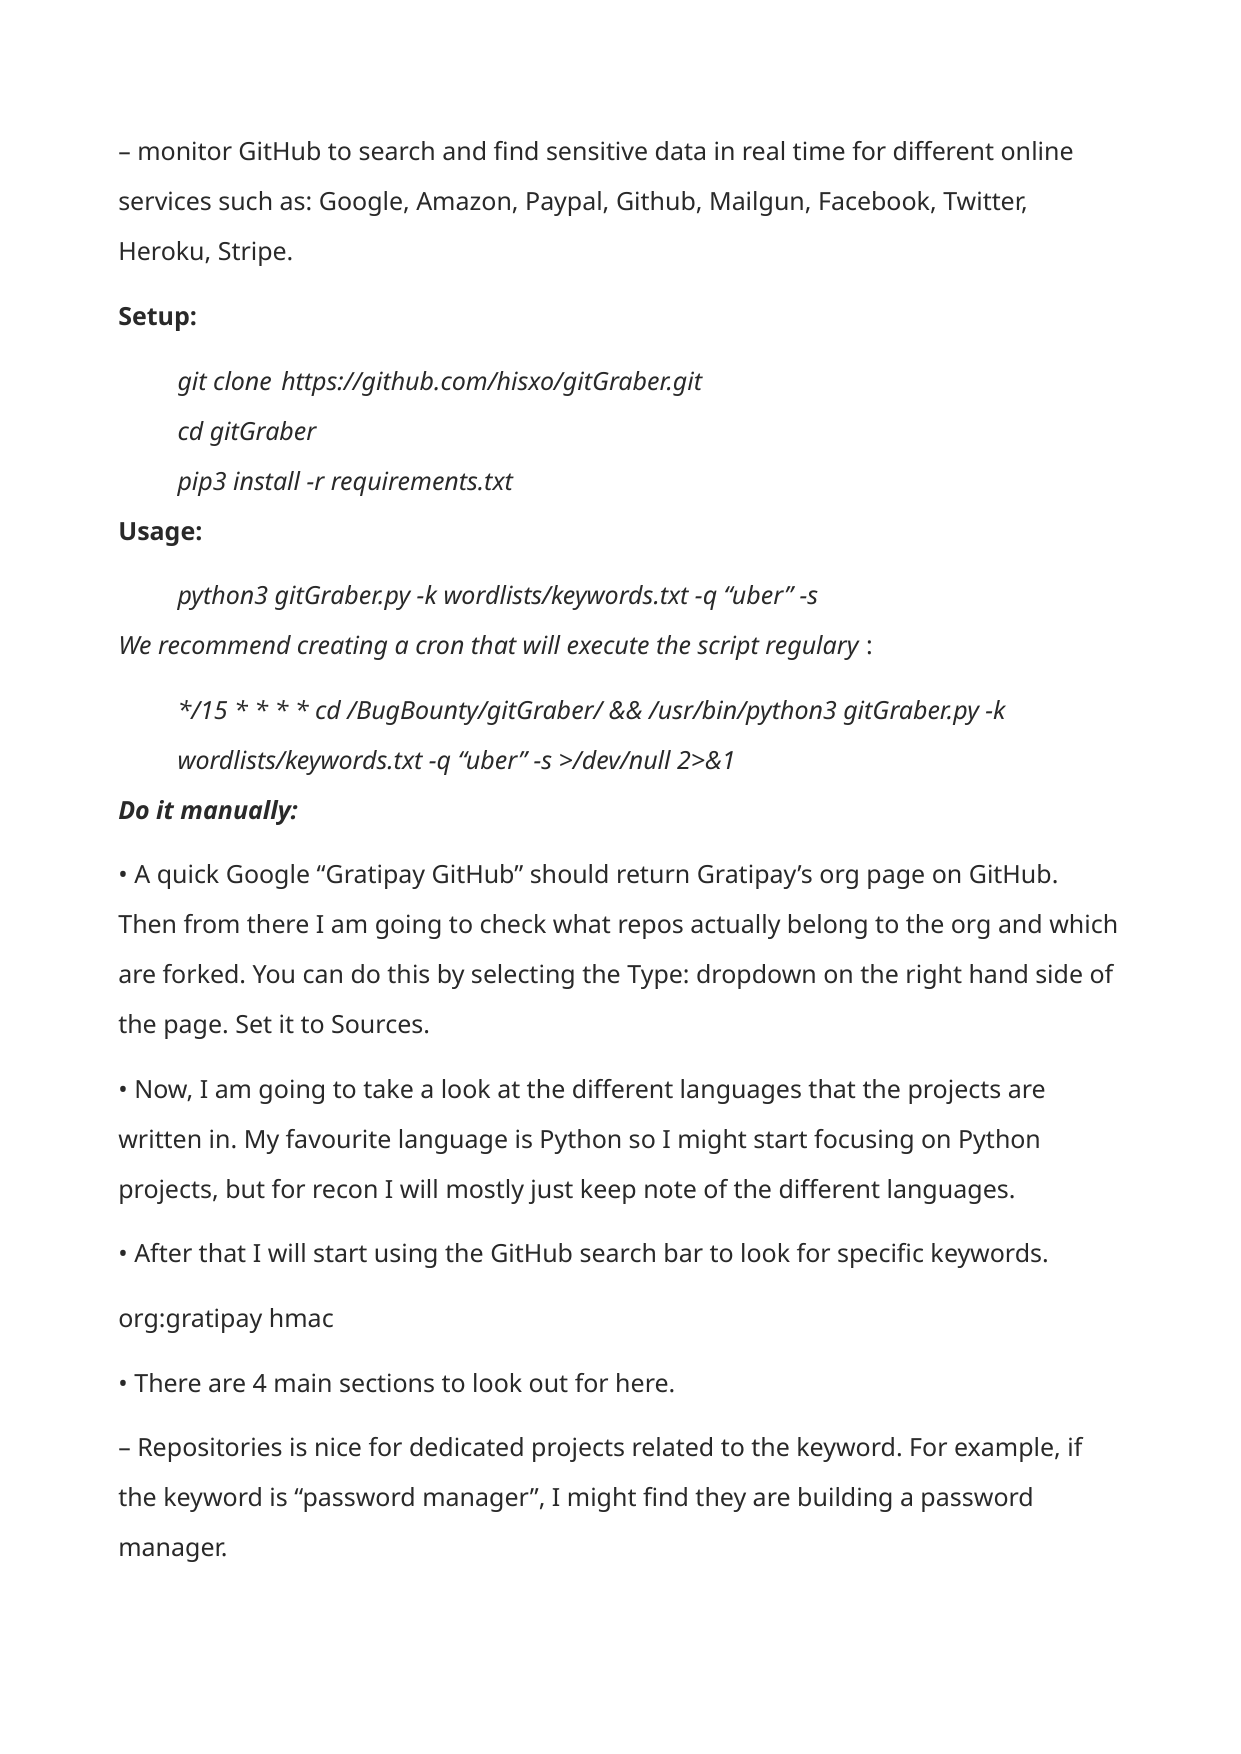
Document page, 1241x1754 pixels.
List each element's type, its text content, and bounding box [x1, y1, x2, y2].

text – monitor GitHub to search and find sensitive data in real time for different online services such as: Google, Amazon, Paypal, Github, Mailgun, Facebook, Twitter, Heroku, Stripe. [118, 118, 1122, 268]
text Do it manually: [118, 776, 1122, 826]
text org:gratipay hmac [118, 1285, 1122, 1335]
text • A quick Google “Gratipay GitHub” should return Gratipay’s org page on GitHub. Then from there I am going to check what repos actually belong to the org and which are forked. You can do this by selecting the Type: dropdown on the right hand side of the page. Set it to Sources. [118, 841, 1122, 1041]
text • There are 4 main sections to look out for here. [118, 1349, 1122, 1399]
text Setup: [118, 283, 1122, 333]
text git clone https://github.com/hisxo/gitGraber.git cd gitGraber pip3 install -r requirements.txt [177, 347, 1063, 497]
text */15 * * * * cd /BugBounty/gitGraber/ && /usr/bin/python3 gitGraber.py -k wordlists/keywords.txt -q “uber” -s >/dev/null 2>&1 [177, 676, 1063, 776]
text • Now, I am going to take a look at the different languages that the projects are written in. My favourite language is Python so I might start focusing on Python projects, but for recon I will mostly just keep note of the different languages. [118, 1056, 1122, 1206]
text Usage: [118, 497, 1122, 547]
text • After that I will start using the GitHub search bar to look for specific keywords. [118, 1220, 1122, 1270]
text python3 gitGraber.py -k wordlists/keywords.txt -q “uber” -s [177, 562, 1063, 612]
text – Repositories is nice for dedicated projects related to the keyword. For example, if the keyword is “password manager”, I might find they are building a password manager. [118, 1414, 1122, 1564]
text We recommend creating a cron that will execute the script regulary : [118, 612, 1122, 662]
